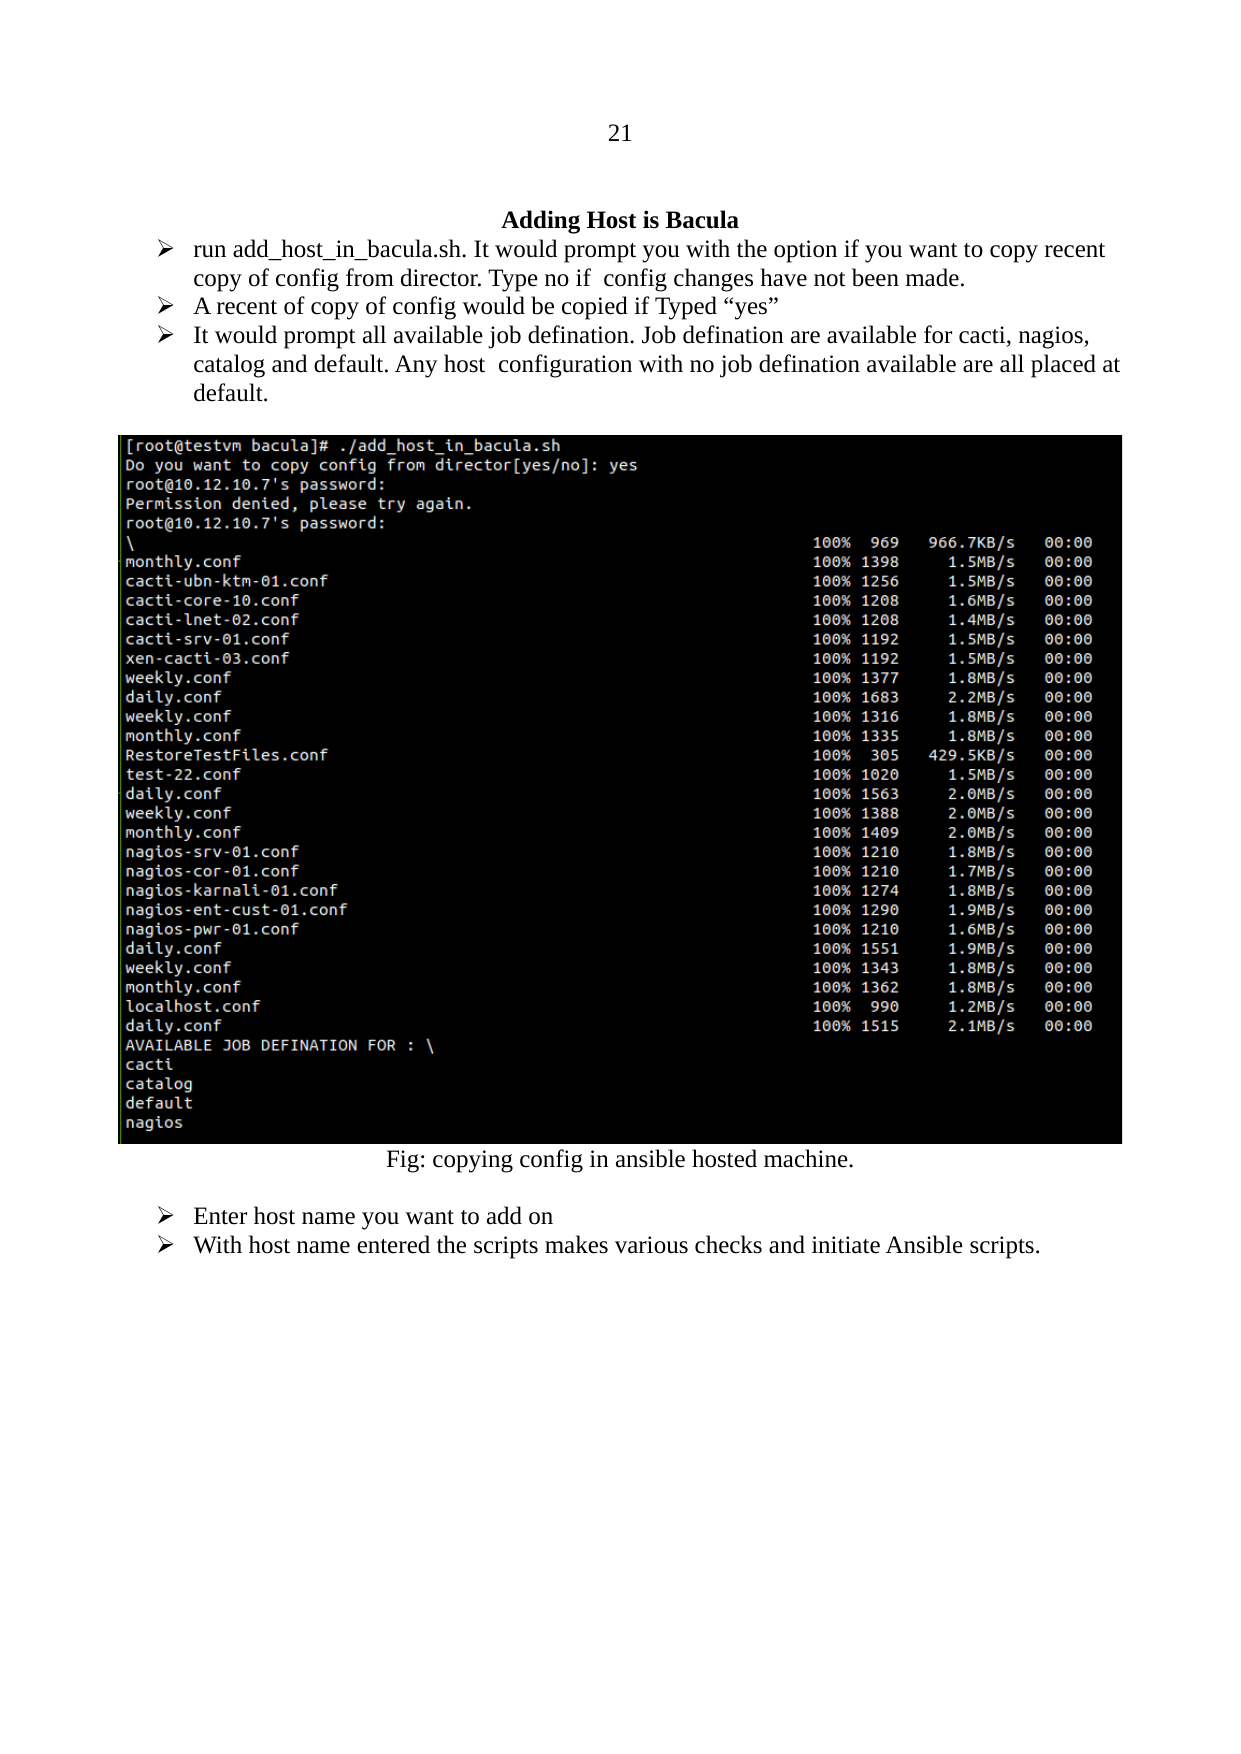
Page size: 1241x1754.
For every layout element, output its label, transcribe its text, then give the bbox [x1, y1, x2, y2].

list A recent of copy of config would be copied if Typed “yes” [156, 291, 1122, 320]
picture [118, 435, 1123, 1144]
list run add_host_in_bacula.sh. It would prompt you with the option if you want to copy recent copy of config from director. Type no if config changes have not been made. [156, 234, 1122, 291]
list It would prompt all available job defination. Job defination are available for cacti, nagios, catalog and default. Any host configuration with no job defination available are all placed at default. [156, 320, 1122, 406]
list Enter host name you want to add on [156, 1201, 1122, 1230]
text Fig: copying config in ansible hosted machine. [118, 1144, 1122, 1172]
text Adding Host is Bacula [118, 205, 1122, 234]
list With host name entered the scripts makes various checks and initiate Ansible scripts. [156, 1230, 1122, 1259]
